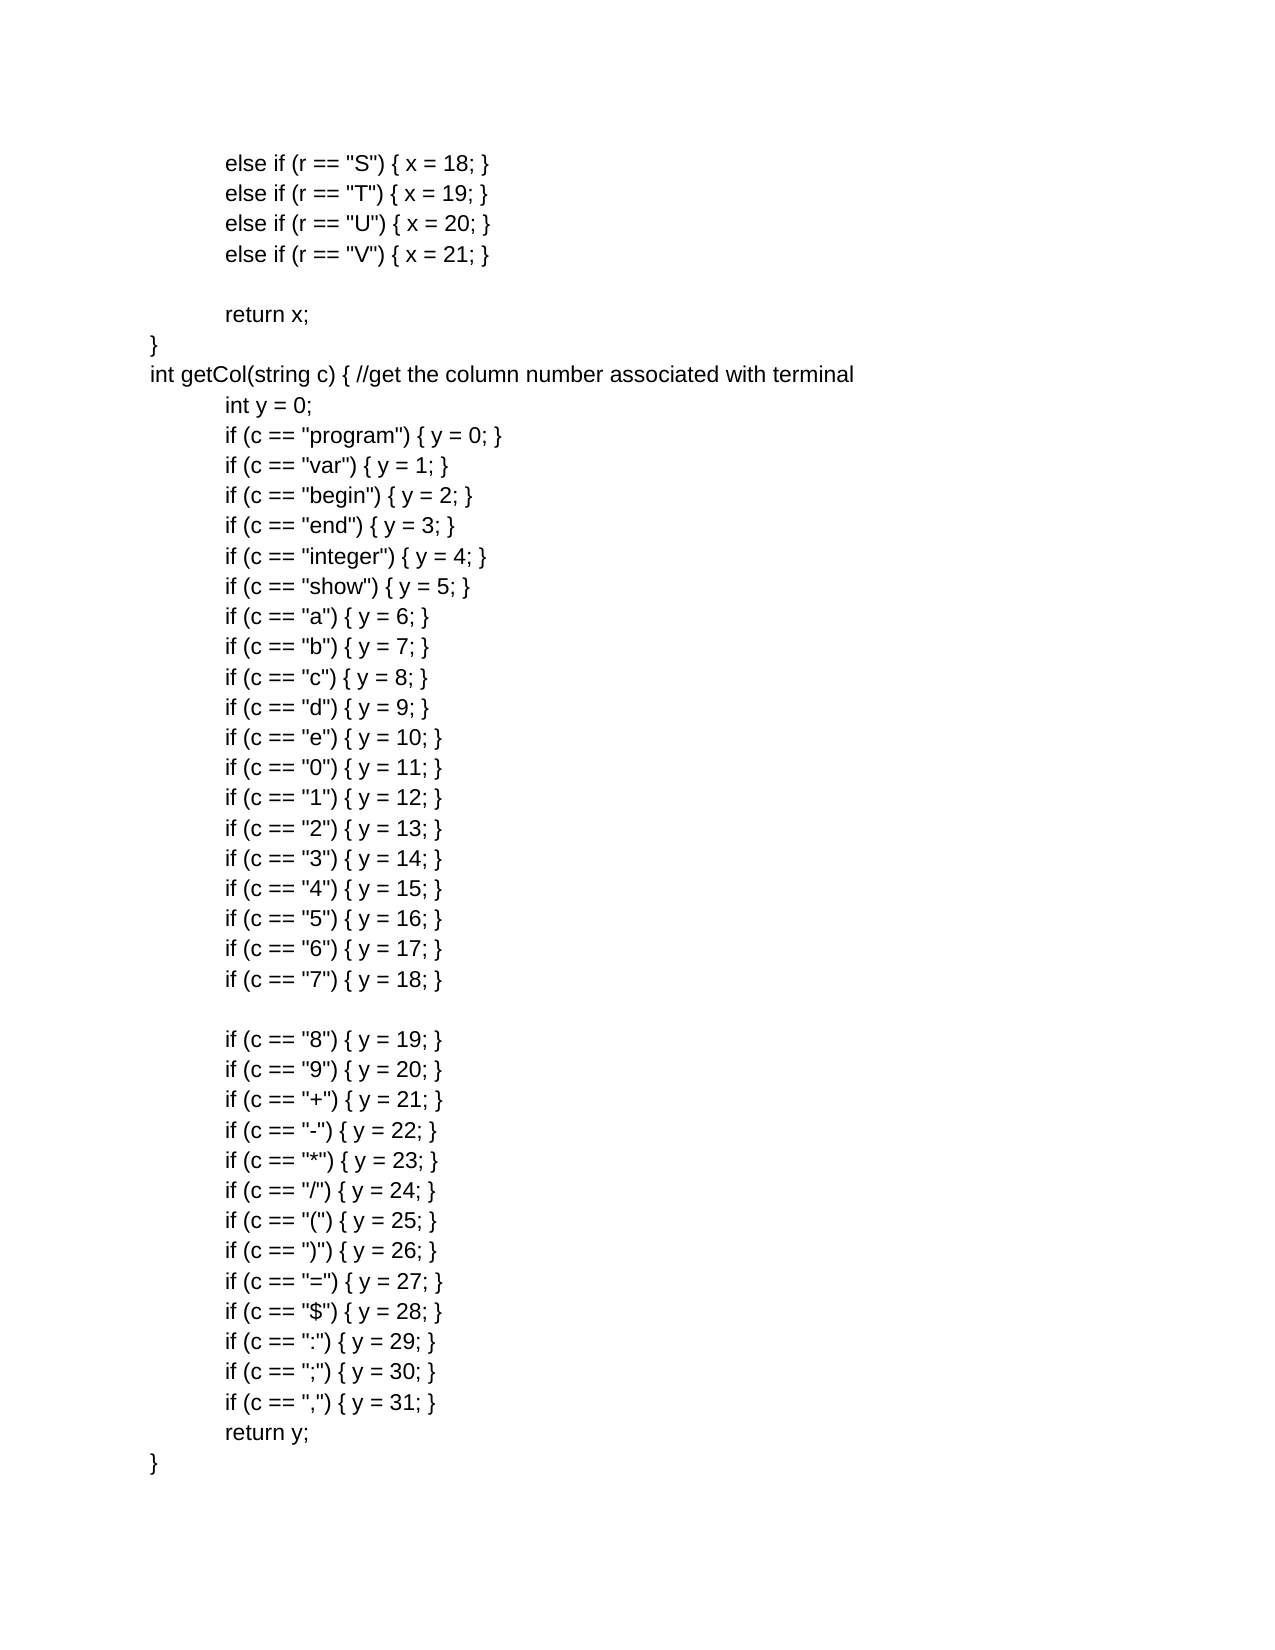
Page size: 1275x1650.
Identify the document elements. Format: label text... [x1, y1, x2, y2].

text if (c == "var") { y = 1; } [150, 452, 1125, 478]
text if (c == "$") { y = 28; } [150, 1298, 1125, 1324]
text if (c == "c") { y = 8; } [150, 663, 1125, 690]
text if (c == "5") { y = 16; } [150, 905, 1125, 932]
text if (c == ",") { y = 31; } [150, 1388, 1125, 1415]
text int getCol(string c) { //get the column number associated with terminal [150, 361, 1125, 388]
text return x; [150, 301, 1125, 327]
text if (c == "a") { y = 6; } [150, 603, 1125, 629]
text if (c == ";") { y = 30; } [150, 1358, 1125, 1385]
text if (c == "2") { y = 13; } [150, 814, 1125, 841]
text if (c == "d") { y = 9; } [150, 694, 1125, 720]
text if (c == "b") { y = 7; } [150, 633, 1125, 660]
text if (c == "(") { y = 25; } [150, 1207, 1125, 1234]
text if (c == "7") { y = 18; } [150, 966, 1125, 992]
text if (c == "6") { y = 17; } [150, 935, 1125, 962]
text if (c == "show") { y = 5; } [150, 573, 1125, 599]
text if (c == "end") { y = 3; } [150, 512, 1125, 539]
text if (c == "begin") { y = 2; } [150, 482, 1125, 509]
text return y; [150, 1419, 1125, 1445]
text else if (r == "T") { x = 19; } [150, 180, 1125, 207]
text if (c == ")") { y = 26; } [150, 1237, 1125, 1264]
text if (c == "0") { y = 11; } [150, 754, 1125, 781]
text if (c == "program") { y = 0; } [150, 422, 1125, 448]
text if (c == "9") { y = 20; } [150, 1056, 1125, 1083]
text int y = 0; [150, 392, 1125, 418]
text if (c == "1") { y = 12; } [150, 784, 1125, 811]
text if (c == ":") { y = 29; } [150, 1328, 1125, 1354]
text if (c == "-") { y = 22; } [150, 1117, 1125, 1143]
text } [150, 1449, 1125, 1475]
text if (c == "4") { y = 15; } [150, 875, 1125, 901]
text if (c == "+") { y = 21; } [150, 1086, 1125, 1113]
text if (c == "8") { y = 19; } [150, 1026, 1125, 1052]
text else if (r == "V") { x = 21; } [150, 241, 1125, 267]
text if (c == "3") { y = 14; } [150, 845, 1125, 871]
text if (c == "*") { y = 23; } [150, 1147, 1125, 1173]
text if (c == "e") { y = 10; } [150, 724, 1125, 750]
text if (c == "=") { y = 27; } [150, 1268, 1125, 1294]
text if (c == "integer") { y = 4; } [150, 543, 1125, 569]
text } [150, 331, 1125, 358]
text if (c == "/") { y = 24; } [150, 1177, 1125, 1203]
text else if (r == "U") { x = 20; } [150, 210, 1125, 237]
text else if (r == "S") { x = 18; } [150, 150, 1125, 176]
